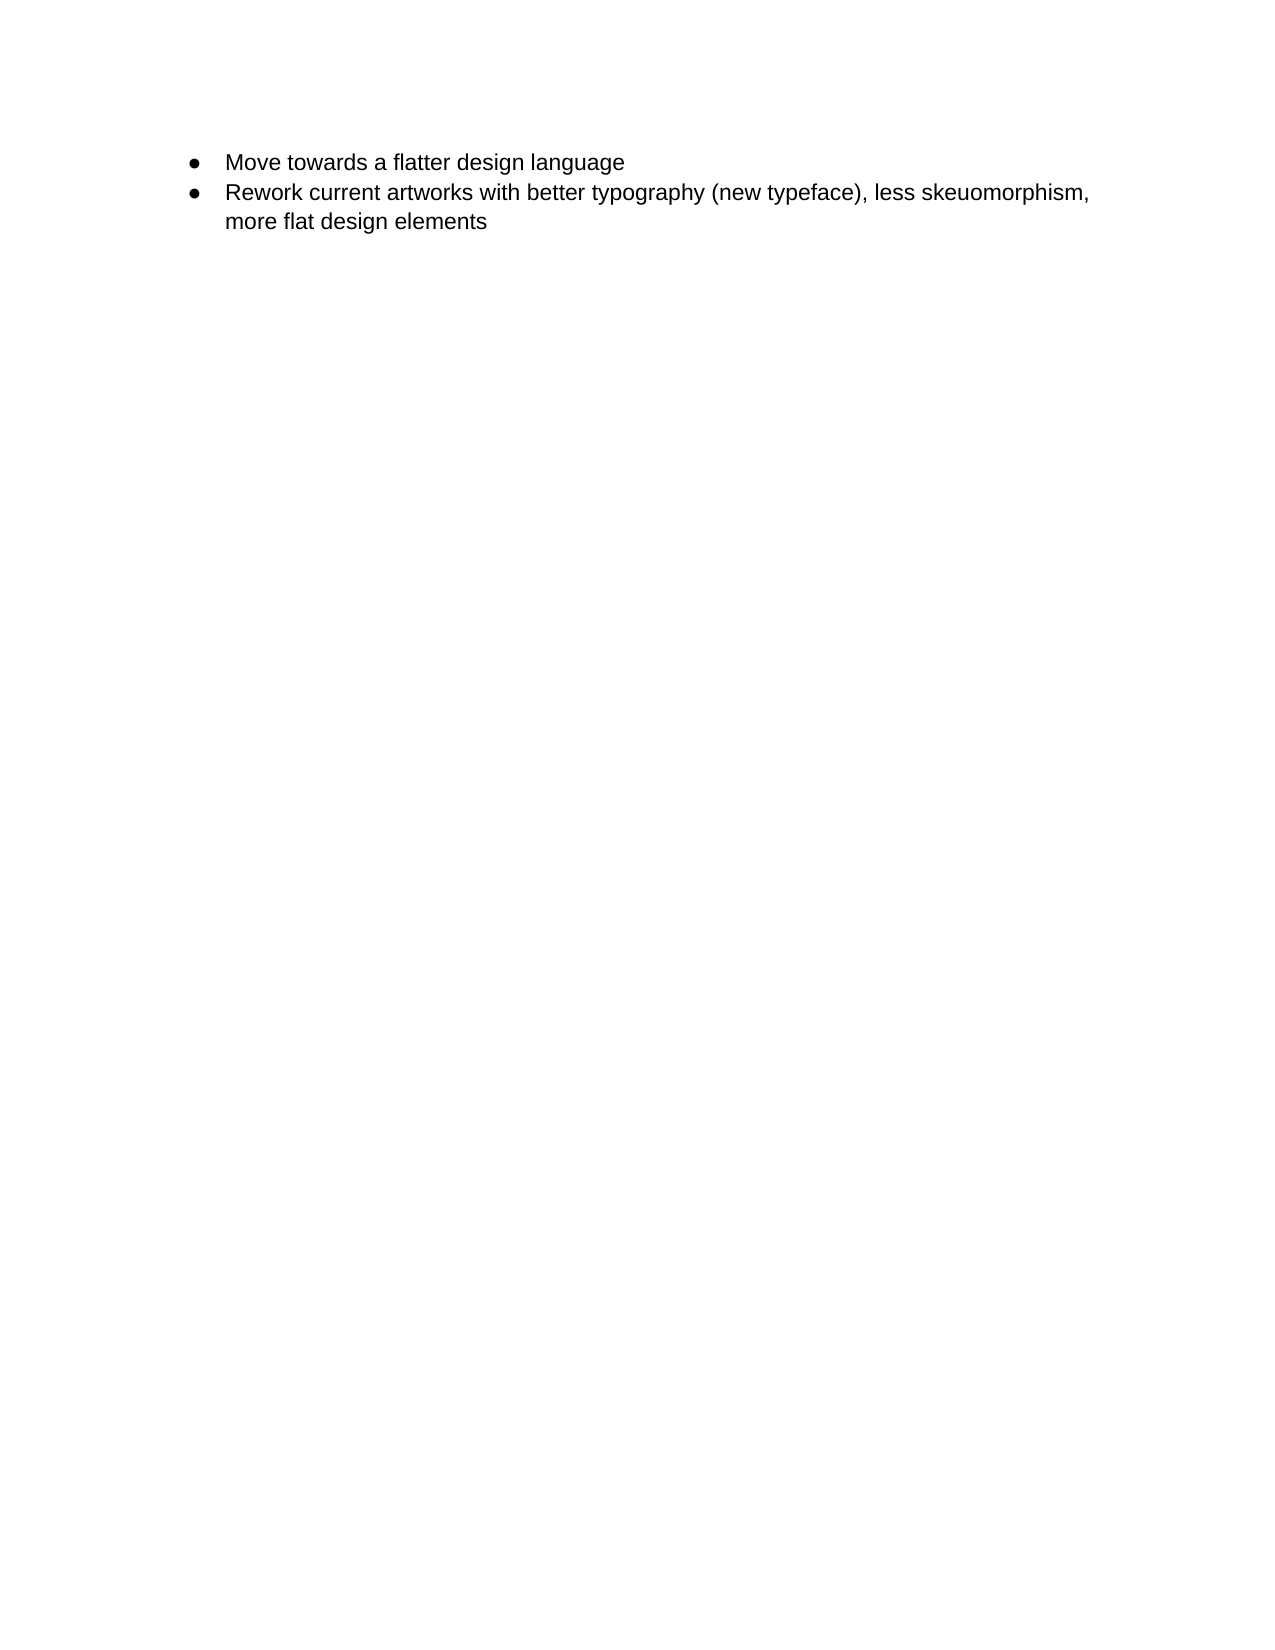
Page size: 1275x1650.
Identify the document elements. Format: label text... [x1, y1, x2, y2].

list Move towards a flatter design language [187, 150, 1125, 176]
list Rework current artworks with better typography (new typeface), less skeuomorphism, more flat design elements [187, 179, 1125, 234]
